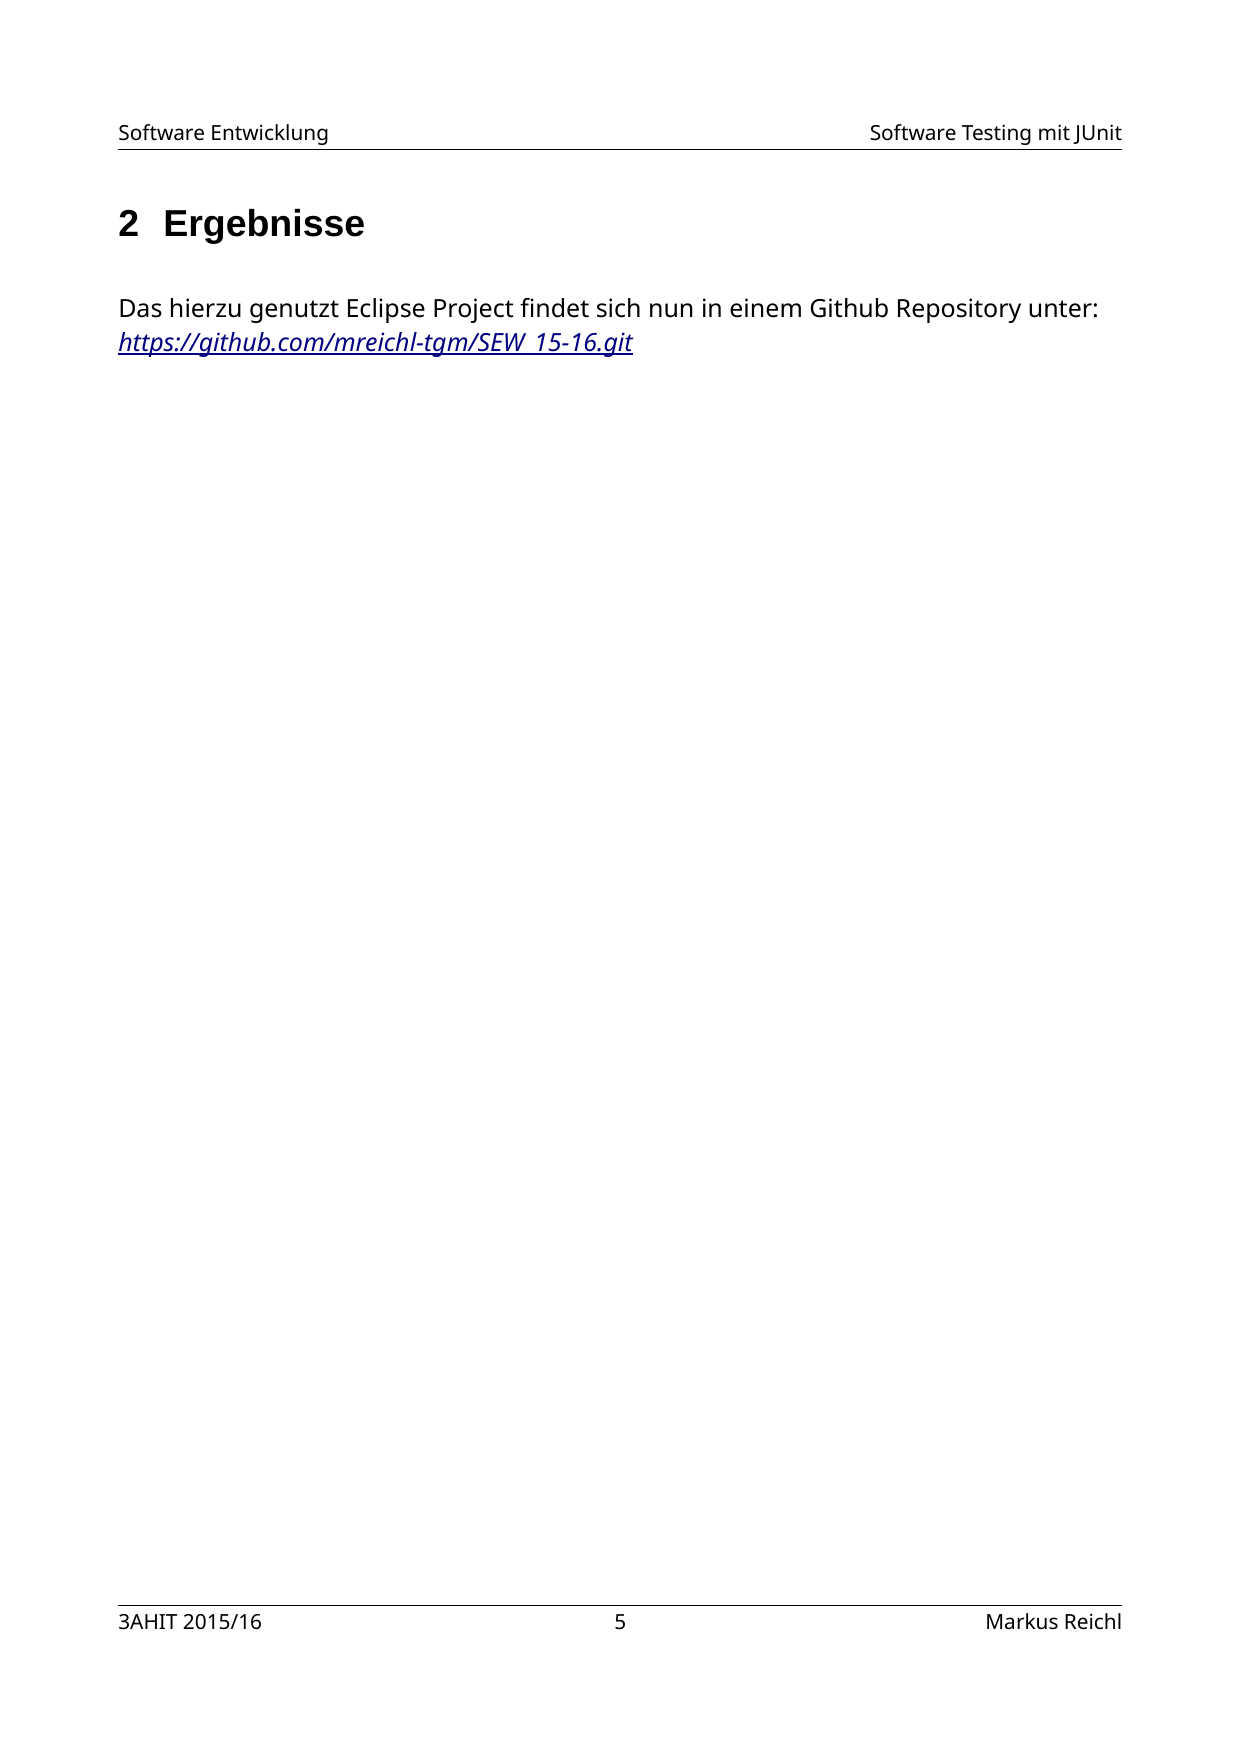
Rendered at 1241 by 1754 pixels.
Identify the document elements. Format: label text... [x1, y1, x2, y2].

text Das hierzu genutzt Eclipse Project findet sich nun in einem Github Repository unter: https://github.com/mreichl-tgm/SEW_15-16.git [118, 291, 1122, 359]
subtitle Ergebnisse [118, 201, 1122, 244]
